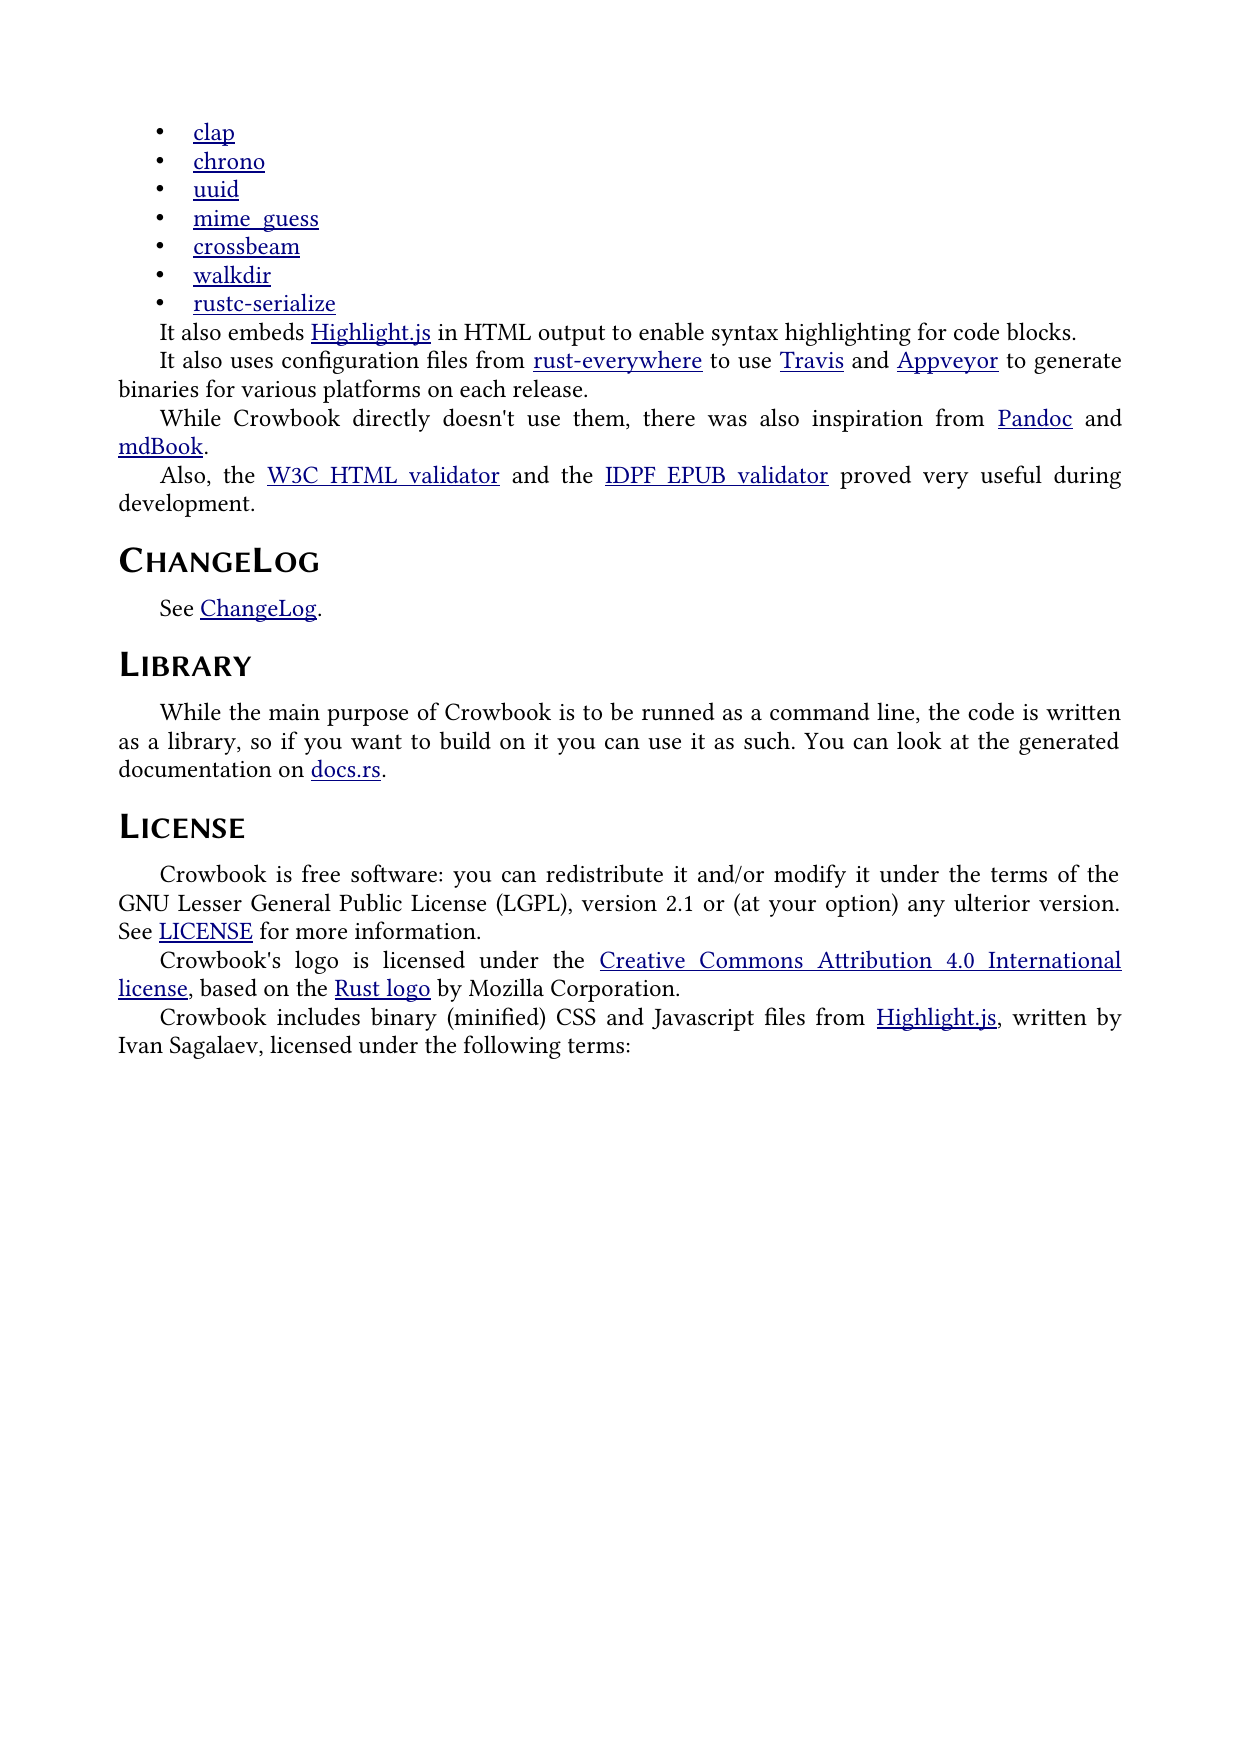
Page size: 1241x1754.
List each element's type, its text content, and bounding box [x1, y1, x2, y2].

subtitle License [118, 805, 1122, 847]
list rustc-serialize [156, 289, 1122, 318]
subtitle Library [118, 643, 1122, 686]
list chrono [156, 147, 1122, 175]
text See ChangeLog. [118, 594, 1122, 622]
text Crowbook is free software: you can redistribute it and/or modify it under the terms of the GNU Lesser General Public License (LGPL), version 2.1 or (at your option) any ulterior version. See LICENSE for more information. [118, 860, 1122, 946]
list mime_guess [156, 204, 1122, 232]
text While the main purpose of Crowbook is to be runned as a command line, the code is written as a library, so if you want to build on it you can use it as such. You can look at the generated documentation on docs.rs. [118, 698, 1122, 784]
list clap [156, 118, 1122, 147]
text Crowbook includes binary (minified) CSS and Javascript files from Highlight.js, written by Ivan Sagalaev, licensed under the following terms: [118, 1003, 1122, 1060]
text While Crowbook directly doesn't use them, there was also inspiration from Pandoc and mdBook. [118, 403, 1122, 461]
subtitle ChangeLog [118, 538, 1122, 581]
list crossbeam [156, 232, 1122, 261]
text It also embeds Highlight.js in HTML output to enable syntax highlighting for code blocks. [118, 318, 1122, 346]
text Crowbook's logo is licensed under the Creative Commons Attribution 4.0 International license, based on the Rust logo by Mozilla Corporation. [118, 946, 1122, 1003]
list uuid [156, 175, 1122, 204]
list walkdir [156, 261, 1122, 289]
text Also, the W3C HTML validator and the IDPF EPUB validator proved very useful during development. [118, 461, 1122, 518]
text It also uses configuration files from rust-everywhere to use Travis and Appveyor to generate binaries for various platforms on each release. [118, 346, 1122, 403]
